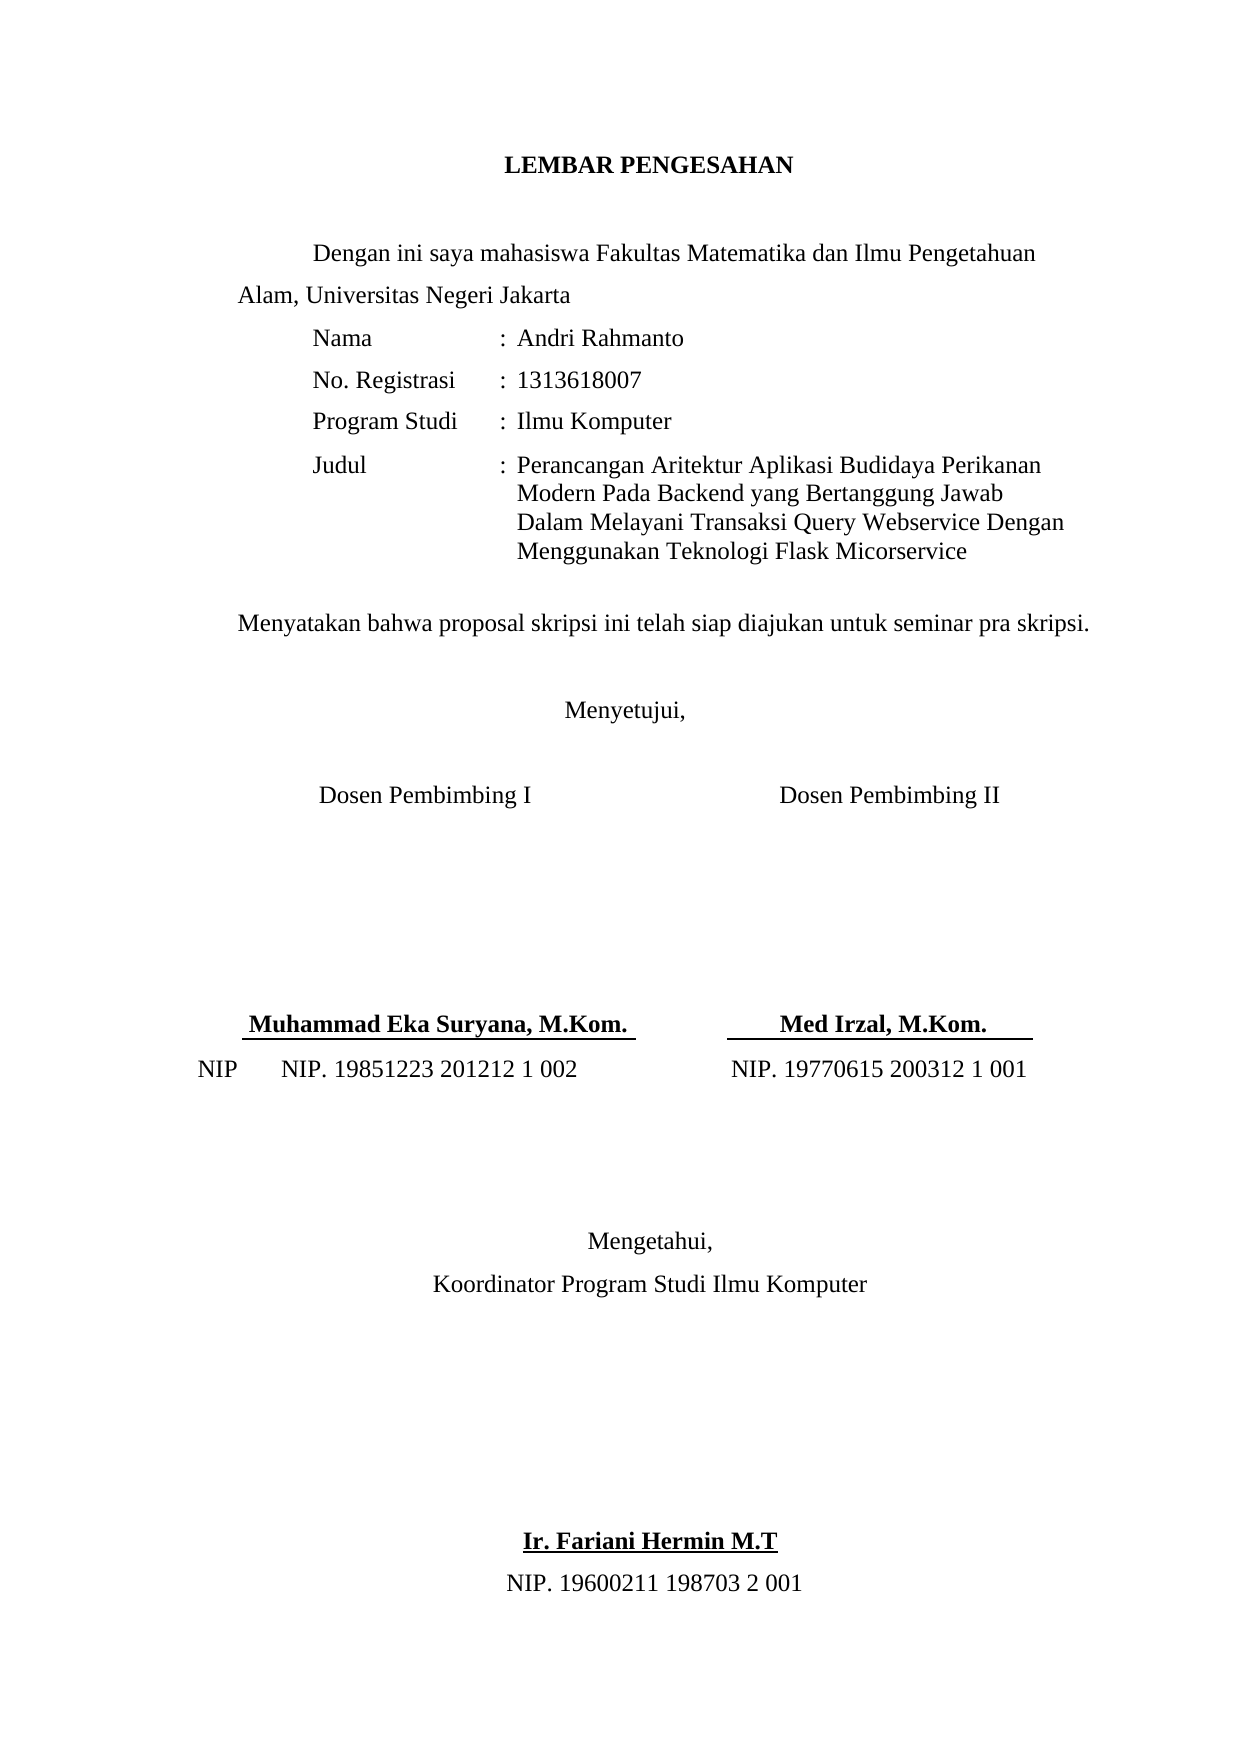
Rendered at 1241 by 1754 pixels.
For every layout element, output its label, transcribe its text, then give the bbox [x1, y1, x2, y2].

table_cell Judul [313, 450, 473, 565]
table_header [238, 1009, 242, 1038]
table_header Andri Rahmanto [506, 323, 1064, 365]
table_cell Perancangan Aritektur Aplikasi Budidaya Perikanan Modern Pada Backend yang Bertanggung Jawab Dalam Melayani Transaksi Query Webservice Dengan Menggunakan Teknologi Flask Micorservice [506, 450, 1064, 565]
table_header : [473, 323, 506, 365]
table_header Med Irzal, M.Kom. [727, 1009, 1039, 1038]
table_cell : [473, 365, 506, 406]
table_header Nama [313, 323, 473, 365]
table_cell [238, 1083, 727, 1126]
table_cell [727, 1083, 1039, 1126]
text Menyetujui, [150, 695, 1100, 724]
table_cell NIP. 19770615 200312 1 001 [727, 1040, 1039, 1083]
text Ir. Fariani Hermin M.T [150, 1526, 1150, 1555]
text LEMBAR PENGESAHAN [504, 150, 1090, 179]
table_cell Ilmu Komputer [506, 406, 1064, 450]
text Mengetahui, [150, 1226, 1150, 1254]
table_header [636, 1009, 727, 1038]
text Dosen Pembimbing I Dosen Pembimbing II [269, 780, 1090, 809]
text Koordinator Program Studi Ilmu Komputer [150, 1269, 1150, 1298]
text Dengan ini saya mahasiswa Fakultas Matematika dan Ilmu Pengetahuan Alam, Universitas Negeri Jakarta [237, 238, 1040, 308]
text NIP. 19600211 198703 2 001 [450, 1568, 1090, 1597]
text Menyatakan bahwa proposal skripsi ini telah siap diajukan untuk seminar pra skripsi. [237, 608, 1090, 637]
table_cell : [473, 406, 506, 450]
table_cell : [473, 450, 506, 565]
table_cell No. Registrasi [313, 365, 473, 406]
table_cell Program Studi [313, 406, 473, 450]
table_cell 1313618007 [506, 365, 1064, 406]
table_header Muhammad Eka Suryana, M.Kom. [242, 1009, 636, 1038]
table_cell NIP NIP. 19851223 201212 1 002 [238, 1040, 727, 1083]
